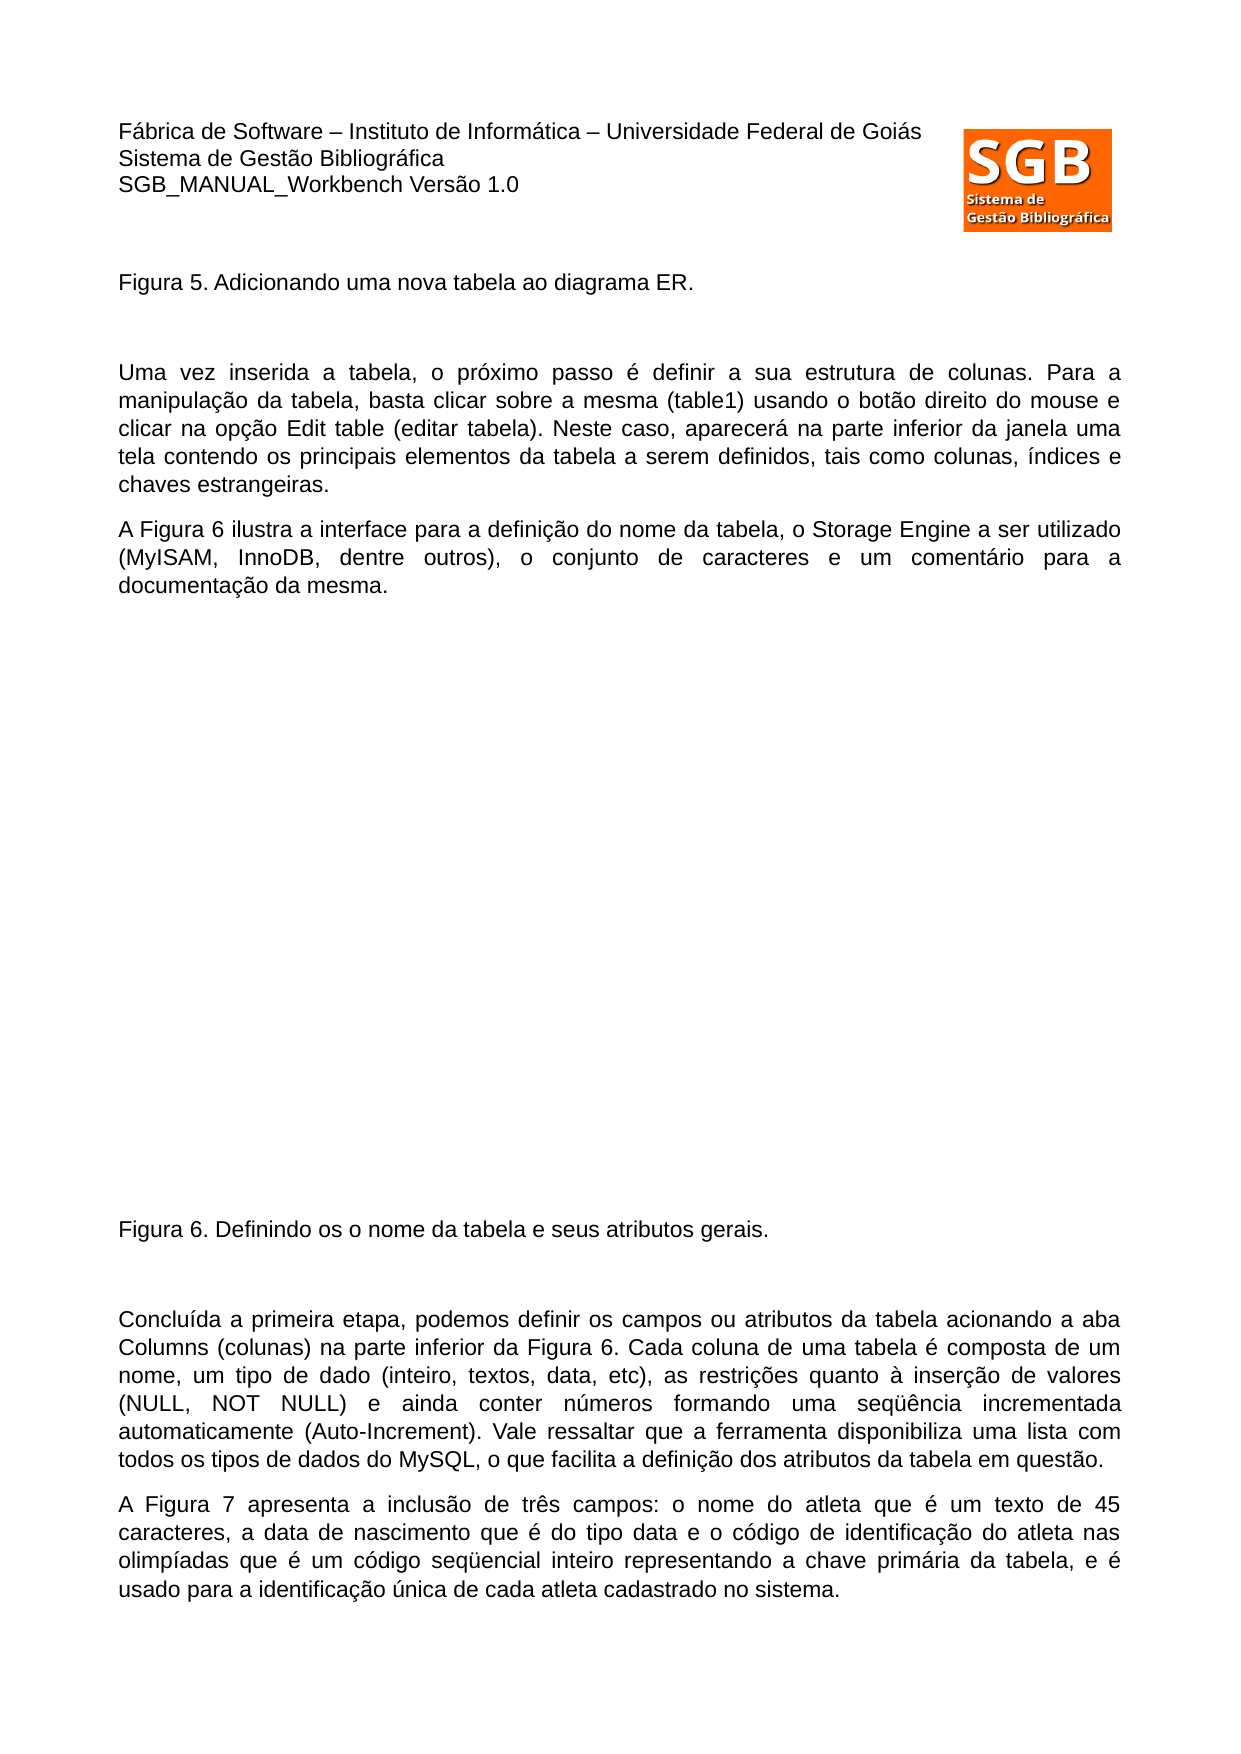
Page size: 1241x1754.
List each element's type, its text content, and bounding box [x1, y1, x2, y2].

text Concluída a primeira etapa, podemos definir os campos ou atributos da tabela acionando a aba Columns (colunas) na parte inferior da Figura 6. Cada coluna de uma tabela é composta de um nome, um tipo de dado (inteiro, textos, data, etc), as restrições quanto à inserção de valores (NULL, NOT NULL) e ainda conter números formando uma seqüência incrementada automaticamente (Auto-Increment). Vale ressaltar que a ferramenta disponibiliza uma lista com todos os tipos de dados do MySQL, o que facilita a definição dos atributos da tabela em questão. [118, 1306, 1122, 1473]
text A Figura 7 apresenta a inclusão de três campos: o nome do atleta que é um texto de 45 caracteres, a data de nascimento que é do tipo data e o código de identificação do atleta nas olimpíadas que é um código seqüencial inteiro representando a chave primária da tabela, e é usado para a identificação única de cada atleta cadastrado no sistema. [118, 1491, 1122, 1602]
picture [963, 129, 1112, 232]
text Figura 6. Definindo os o nome da tabela e seus atributos gerais. [118, 1216, 1122, 1243]
text Figura 5. Adicionando uma nova tabela ao diagrama ER. [118, 269, 1122, 296]
text Uma vez inserida a tabela, o próximo passo é definir a sua estrutura de colunas. Para a manipulação da tabela, basta clicar sobre a mesma (table1) usando o botão direito do mouse e clicar na opção Edit table (editar tabela). Neste caso, aparecerá na parte inferior da janela uma tela contendo os principais elementos da tabela a serem definidos, tais como colunas, índices e chaves estrangeiras. [118, 359, 1122, 498]
text A Figura 6 ilustra a interface para a definição do nome da tabela, o Storage Engine a ser utilizado (MyISAM, InnoDB, dentre outros), o conjunto de caracteres e um comentário para a documentação da mesma. [118, 516, 1122, 599]
